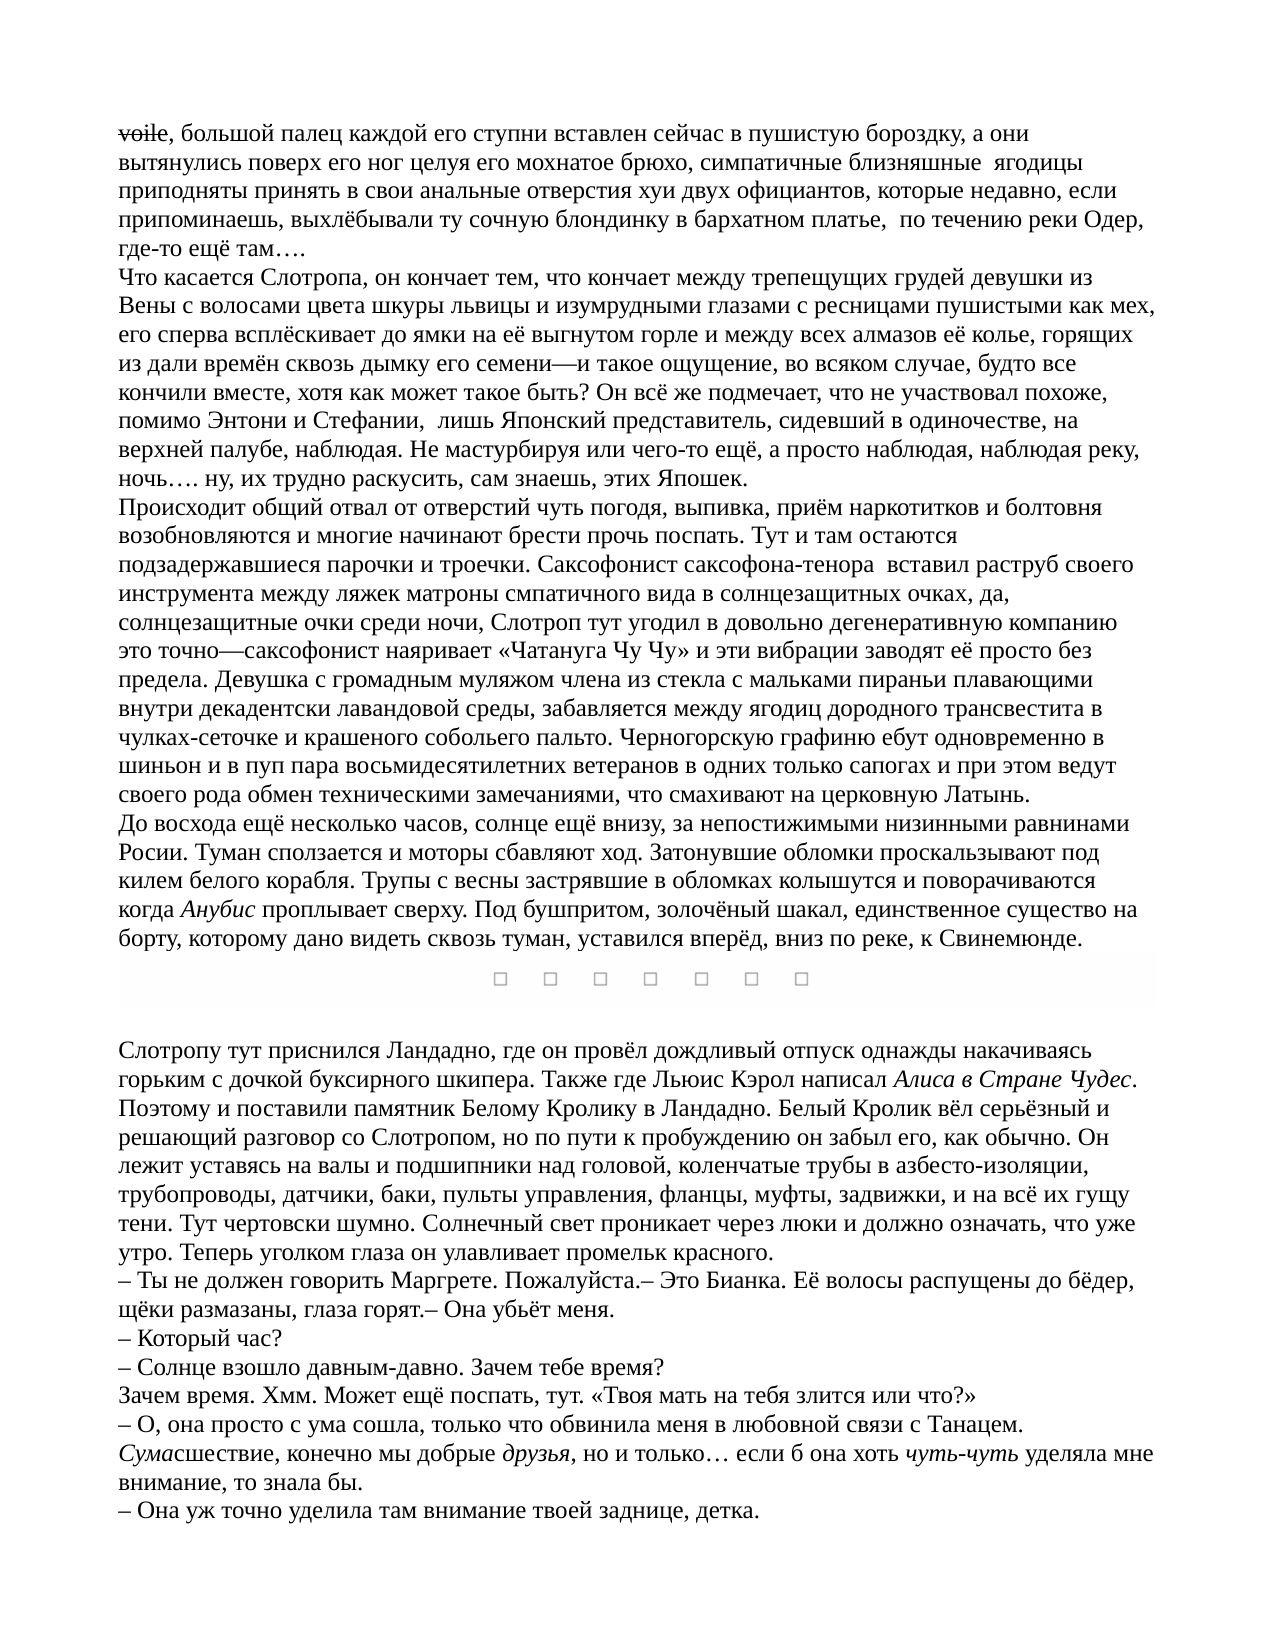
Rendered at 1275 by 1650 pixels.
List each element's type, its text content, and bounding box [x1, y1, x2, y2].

text Слотропу тут приснился Ландадно, где он провёл дождливый отпуск однажды накачиваясь горьким с дочкой буксирного шкипера. Также где Льюис Кэрол написал Алиса в Стране Чудес. Поэтому и поставили памятник Белому Кролику в Ландадно. Белый Кролик вёл серьёзный и решающий разговор со Слотропом, но по пути к пробуждению он забыл его, как обычно. Он лежит уставясь на валы и подшипники над головой, коленчатые трубы в азбесто-изоляции, трубопроводы, датчики, баки, пульты управления, фланцы, муфты, задвижки, и на всё их гущу тени. Тут чертовски шумно. Солнечный свет проникает через люки и должно означать, что уже утро. Теперь уголком глаза он улавливает промельк красного. [118, 1036, 1157, 1266]
text До восхода ещё несколько часов, солнце ещё внизу, за непостижимыми низинными равнинами Росии. Туман сползается и моторы сбавляют ход. Затонувшие обломки проскальзывают под килем белого корабля. Трупы с весны застрявшие в обломках колышутся и поворачиваются когда Анубис проплывает сверху. Под бушпритом, золочёный шакал, единственное существо на борту, которому дано видеть сквозь туман, уставился вперёд, вниз по реке, к Свинемюнде. [118, 808, 1157, 951]
text – Солнце взошло давным-давно. Зачем тебе время? [118, 1352, 1157, 1381]
text voile, большой палец каждой его ступни вставлен сейчас в пушистую бороздку, а они вытянулись поверх его ног целуя его мохнатое брюхо, симпатичные близняшные ягодицы приподняты принять в свои анальные отверстия хуи двух официантов, которые недавно, если припоминаешь, выхлёбывали ту сочную блондинку в бархатном платье, по течению реки Одер, где-то ещё там…. [118, 118, 1157, 262]
text – Ты не должен говорить Маргрете. Пожалуйста.– Это Бианка. Её волосы распущены до бёдер, щёки размазаны, глаза горят.– Она убьёт меня. [118, 1266, 1157, 1323]
text – Она уж точно уделила там внимание твоей заднице, детка. [118, 1496, 1157, 1524]
picture [118, 951, 1157, 1007]
text Происходит общий отвал от отверстий чуть погодя, выпивка, приём наркотитков и болтовня возобновляются и многие начинают брести прочь поспать. Тут и там остаются подзадержавшиеся парочки и троечки. Саксофонист саксофона-тенора вставил раструб своего инструмента между ляжек матроны смпатичного вида в солнцезащитных очках, да, солнцезащитные очки среди ночи, Слотроп тут угодил в довольно дегенеративную компанию это точно—саксофонист наяривает «Чатануга Чу Чу» и эти вибрации заводят её просто без предела. Девушка с громадным муляжом члена из стекла с мальками пираньи плавающими внутри декадентски лавандовой среды, забавляется между ягодиц дородного трансвестита в чулках-сеточке и крашеного собольего пальто. Черногорскую графиню ебут одновременно в шиньон и в пуп пара восьмидесятилетних ветеранов в одних только сапогах и при этом ведут своего рода обмен техническими замечаниями, что смахивают на церковную Латынь. [118, 492, 1157, 808]
text – О, она просто с ума сошла, только что обвинила меня в любовной связи с Танацем. Сумасшествие, конечно мы добрые друзья, но и только… если б она хоть чуть-чуть уделяла мне внимание, то знала бы. [118, 1409, 1157, 1496]
text Зачем время. Хмм. Может ещё поспать, тут. «Твоя мать на тебя злится или что?» [118, 1381, 1157, 1409]
text Что касается Слотропа, он кончает тем, что кончает между трепещущих грудей девушки из Вены с волосами цвета шкуры львицы и изумрудными глазами с ресницами пушистыми как мех, его сперва всплёскивает до ямки на её выгнутом горле и между всех алмазов её колье, горящих из дали времён сквозь дымку его семени—и такое ощущение, во всяком случае, будто все кончили вместе, хотя как может такое быть? Он всё же подмечает, что не участвовал похоже, помимо Энтони и Стефании, лишь Японский представитель, сидевший в одиночестве, на верхней палубе, наблюдая. Не мастурбируя или чего-то ещё, а просто наблюдая, наблюдая реку, ночь…. ну, их трудно раскусить, сам знаешь, этих Япошек. [118, 262, 1157, 492]
text – Который час? [118, 1323, 1157, 1352]
